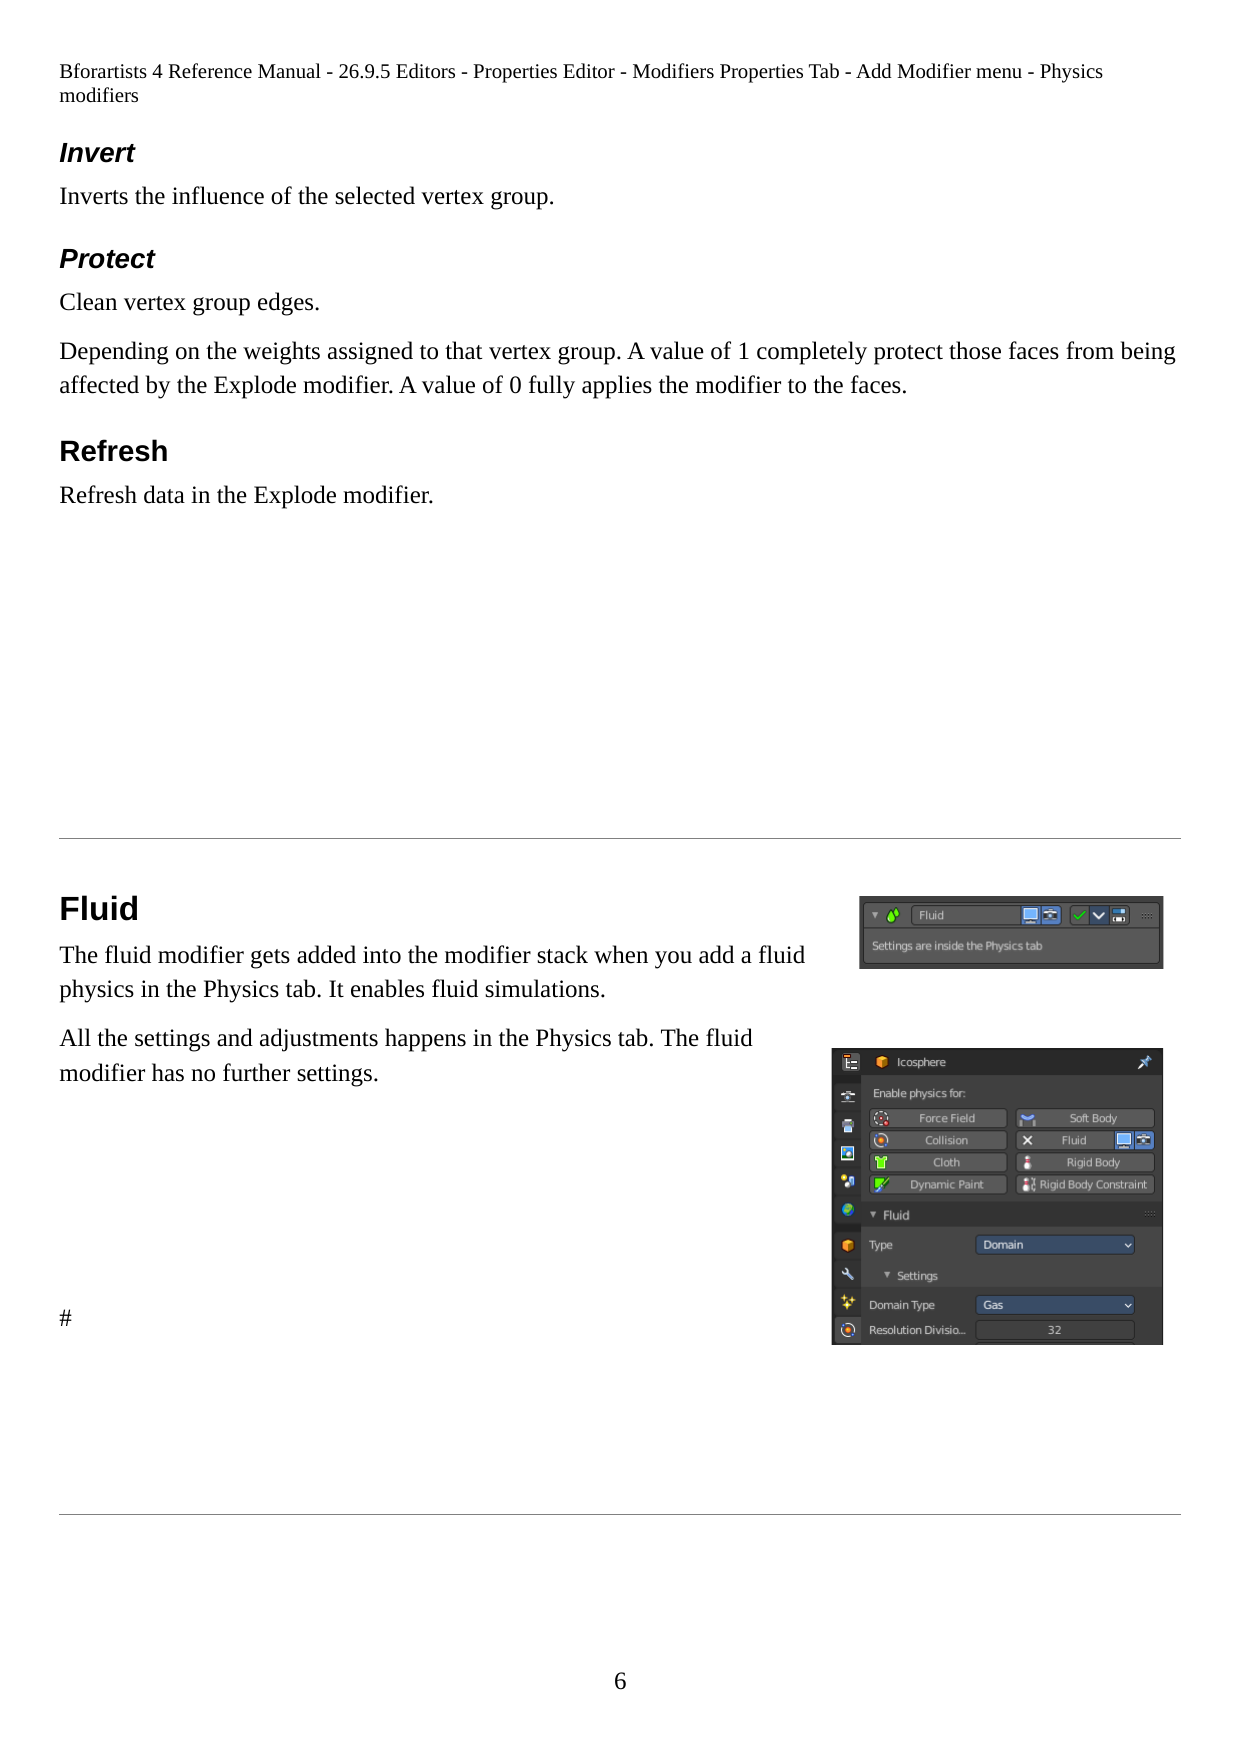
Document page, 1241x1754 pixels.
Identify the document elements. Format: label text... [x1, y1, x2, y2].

picture [859, 896, 1164, 969]
text Clean vertex group edges. [59, 287, 1181, 316]
text # [59, 1303, 831, 1332]
text [1164, 1303, 1181, 1332]
subtitle Protect [59, 243, 1181, 274]
text Depending on the weights assigned to that vertex group. A value of 1 completely protect those faces from being affected by the Explode modifier. A value of 0 fully applies the modifier to the faces. [59, 336, 1181, 399]
text Inverts the influence of the selected vertex group. [59, 181, 1181, 210]
subtitle Invert [59, 137, 1181, 168]
subtitle Refresh [59, 434, 1181, 468]
subtitle Fluid [59, 889, 1181, 927]
text Refresh data in the Explode modifier. [59, 480, 1181, 509]
text The fluid modifier gets added into the modifier stack when you add a fluid physics in the Physics tab. It enables fluid simulations. [59, 940, 1181, 1003]
picture [831, 1048, 1164, 1345]
text All the settings and adjustments happens in the Physics tab. The fluid modifier has no further settings. [59, 1023, 1181, 1087]
